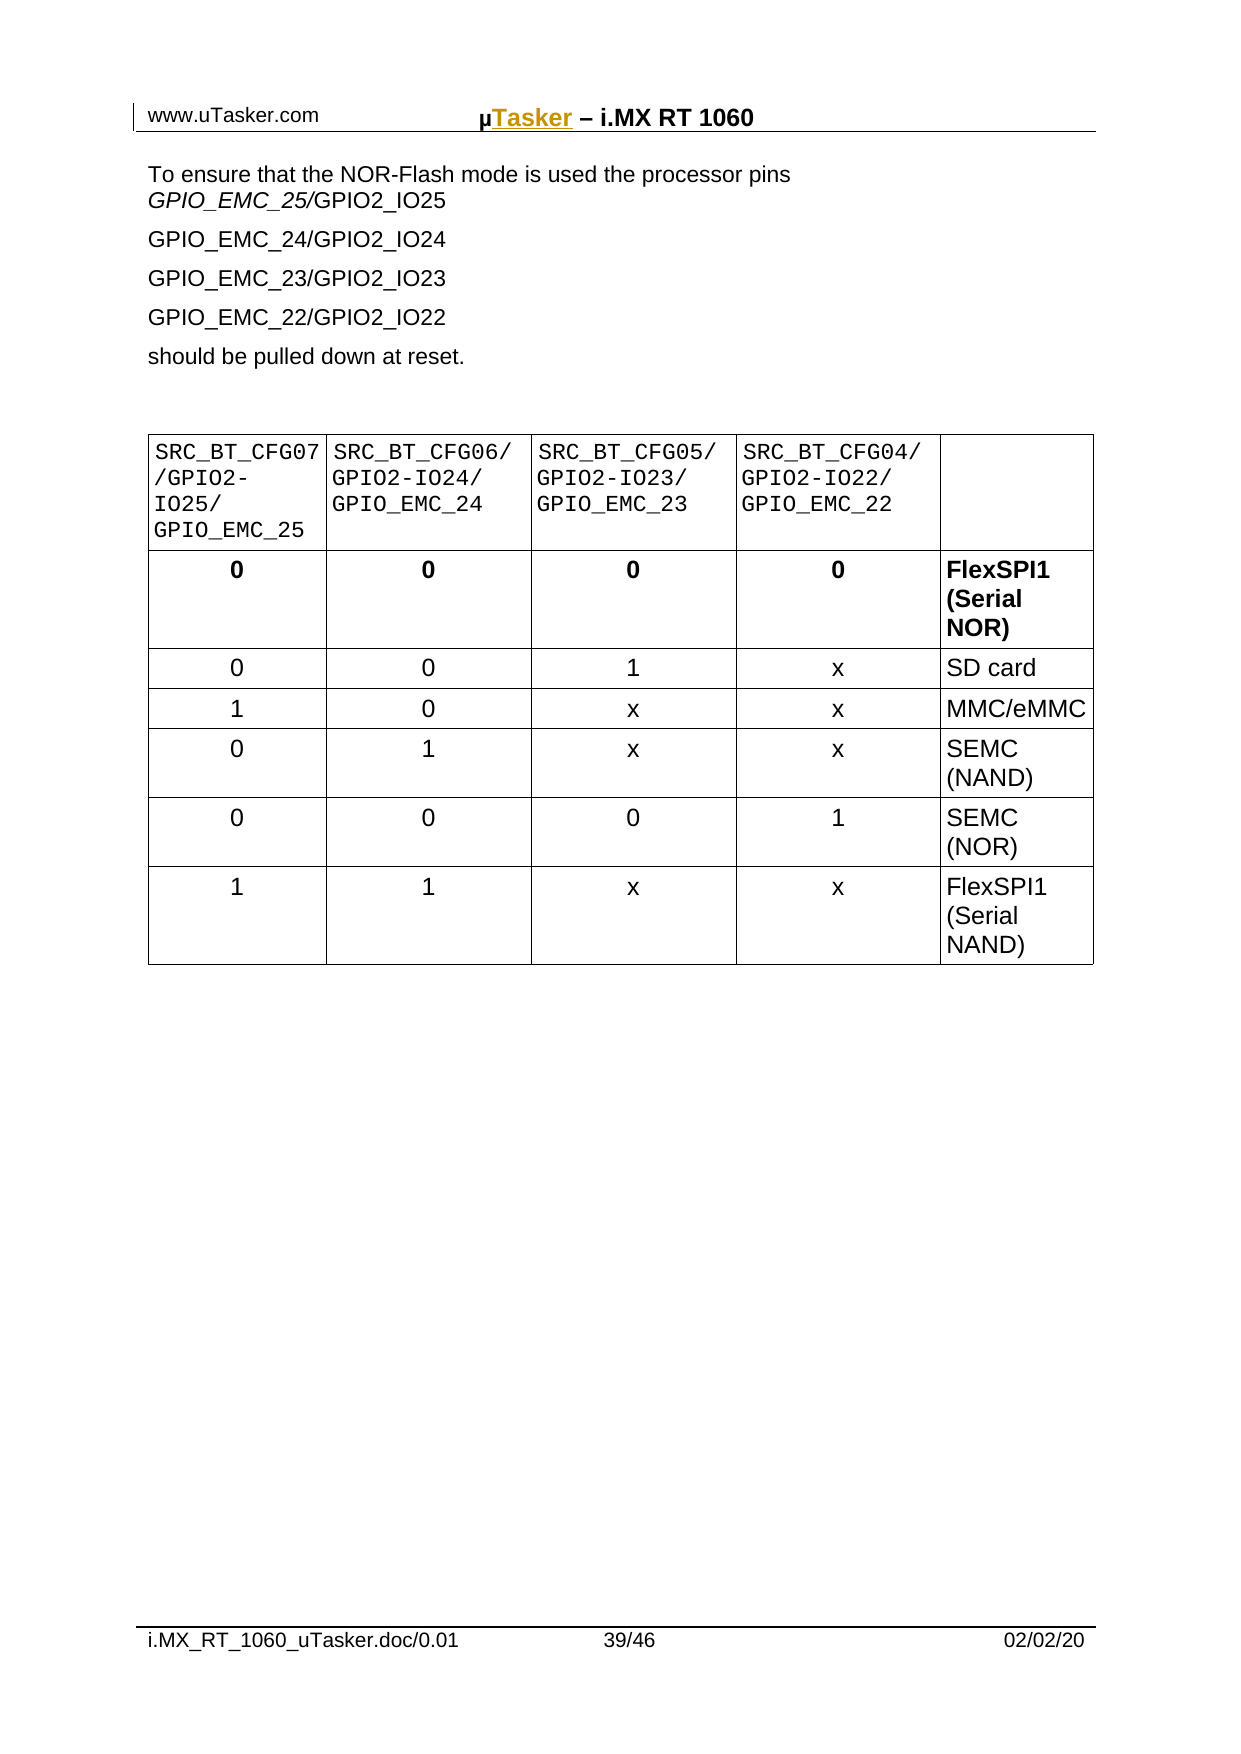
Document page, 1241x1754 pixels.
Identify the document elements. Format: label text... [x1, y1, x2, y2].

table_cell 1 [532, 649, 736, 688]
table_cell 1 [737, 798, 940, 866]
text GPIO_EMC_23/GPIO2_IO23 [148, 265, 1093, 291]
table_header SRC_BT_CFG04/GPIO2-IO22/GPIO_EMC_22 [737, 435, 940, 550]
table_cell 0 [149, 729, 326, 797]
table_cell x [532, 867, 736, 964]
table_cell 1 [327, 729, 531, 797]
text should be pulled down at reset. [148, 343, 1093, 369]
table_cell 0 [327, 689, 531, 728]
table_cell x [737, 649, 940, 688]
table_cell x [532, 729, 736, 797]
table_cell x [737, 689, 940, 728]
table_cell 0 [149, 798, 326, 866]
table_cell SEMC (NAND) [941, 729, 1093, 797]
table_cell 1 [327, 867, 531, 964]
text GPIO_EMC_24/GPIO2_IO24 [148, 226, 1093, 253]
table_cell 0 [327, 649, 531, 688]
table_cell SEMC (NOR) [941, 798, 1093, 866]
table_cell x [737, 867, 940, 964]
table_cell 0 [737, 551, 940, 647]
table_header [941, 435, 1093, 550]
table_cell FlexSPI1 (Serial NOR) [941, 551, 1093, 647]
table_cell x [737, 729, 940, 797]
table_cell 0 [327, 551, 531, 647]
text To ensure that the NOR-Flash mode is used the processor pins GPIO_EMC_25/GPIO2_IO25 [148, 161, 1093, 214]
table_cell SD card [941, 649, 1093, 688]
table_cell 0 [532, 798, 736, 866]
table_header SRC_BT_CFG05/GPIO2-IO23/GPIO_EMC_23 [532, 435, 736, 550]
table_header SRC_BT_CFG07/GPIO2-IO25/GPIO_EMC_25 [149, 435, 326, 550]
table_cell 1 [149, 867, 326, 964]
table_cell FlexSPI1 (Serial NAND) [941, 867, 1093, 964]
table_cell 0 [149, 551, 326, 647]
table_cell 1 [149, 689, 326, 728]
table_header SRC_BT_CFG06/GPIO2-IO24/GPIO_EMC_24 [327, 435, 531, 550]
text GPIO_EMC_22/GPIO2_IO22 [148, 304, 1093, 330]
table_cell MMC/eMMC [941, 689, 1093, 728]
table_cell 0 [149, 649, 326, 688]
table_cell 0 [327, 798, 531, 866]
table_cell x [532, 689, 736, 728]
table_cell 0 [532, 551, 736, 647]
